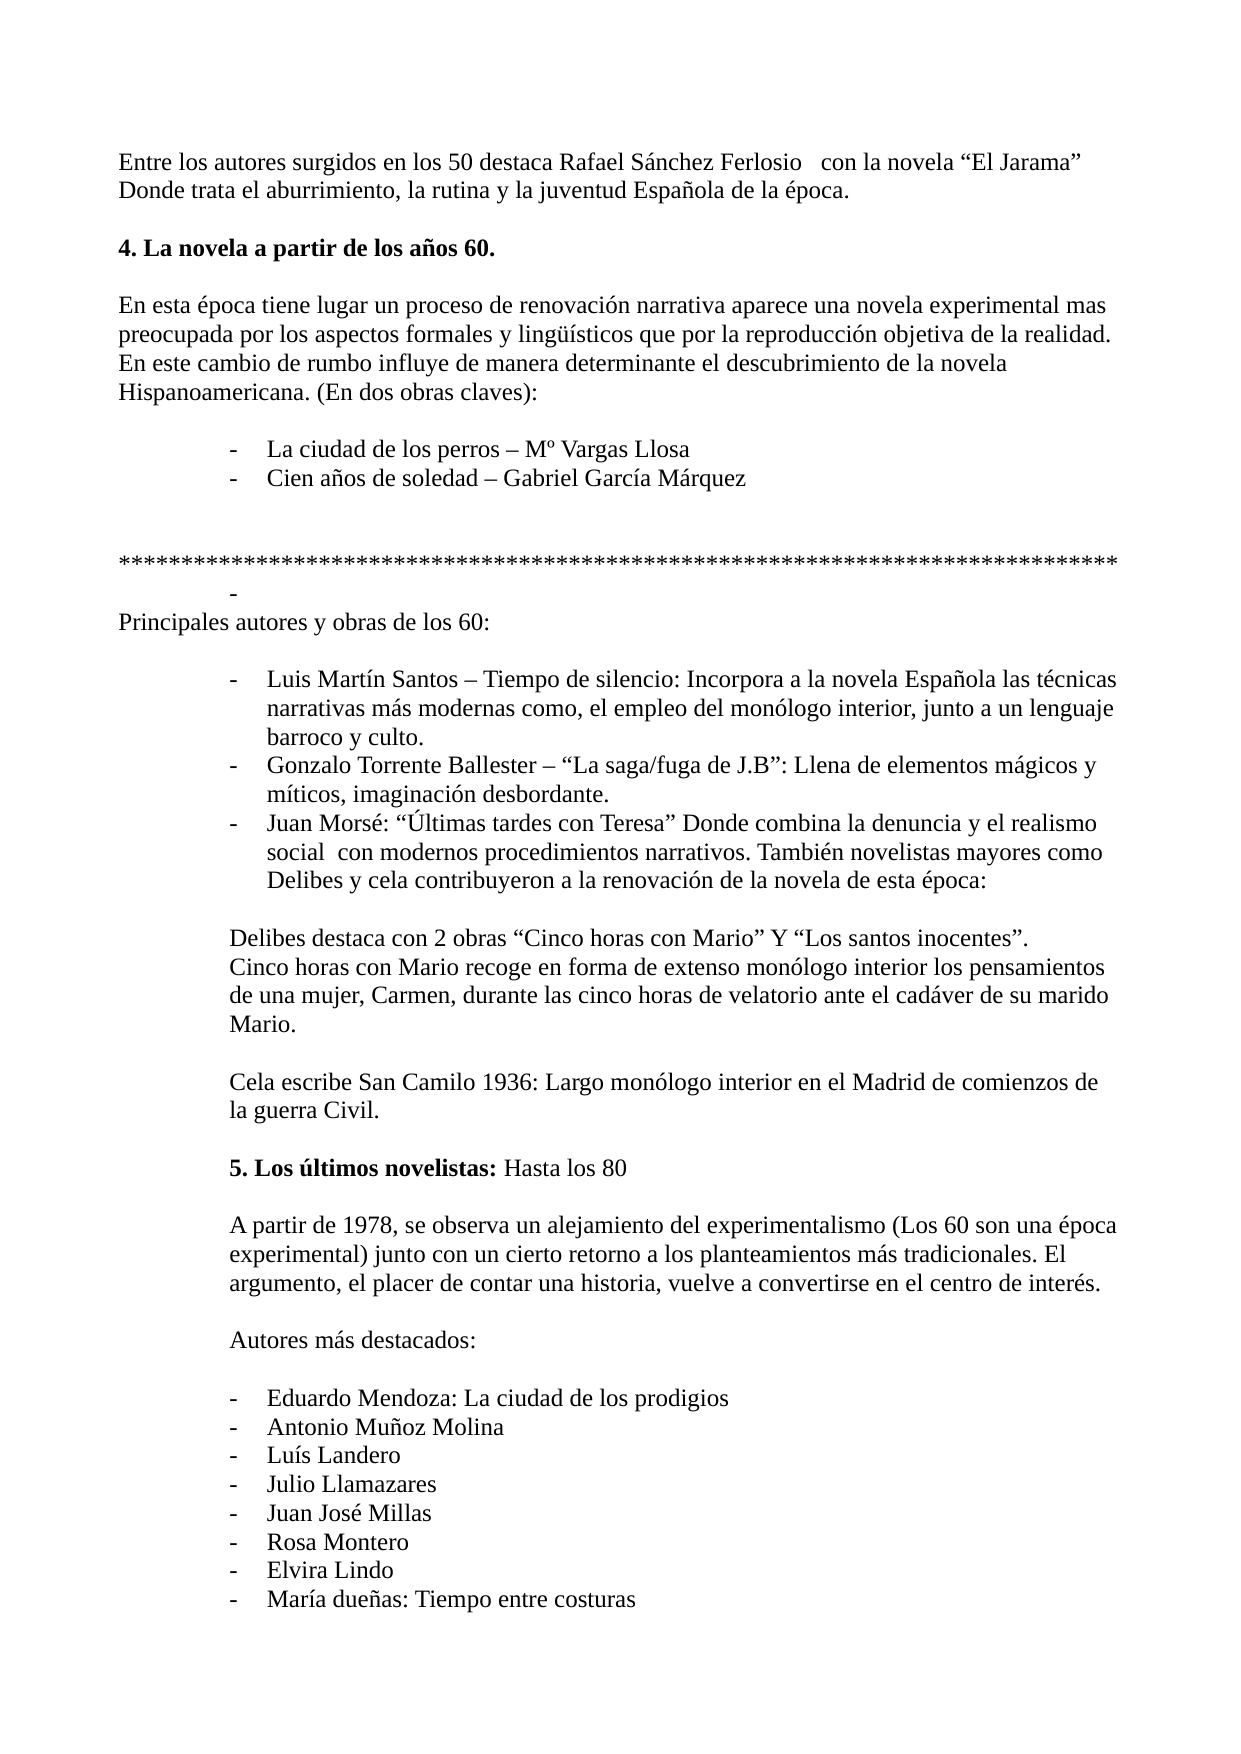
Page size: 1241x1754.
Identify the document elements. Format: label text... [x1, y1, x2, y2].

list Luis Martín Santos – Tiempo de silencio: Incorpora a la novela Española las técnicas narrativas más modernas como, el empleo del monólogo interior, junto a un lenguaje barroco y culto. [229, 664, 1122, 751]
text 5. Los últimos novelistas: Hasta los 80 [229, 1153, 1122, 1182]
list Juan Morsé: “Últimas tardes con Teresa” Donde combina la denuncia y el realismo social con modernos procedimientos narrativos. También novelistas mayores como Delibes y cela contribuyeron a la renovación de la novela de esta época: [229, 808, 1122, 894]
text Autores más destacados: [229, 1326, 1122, 1354]
text A partir de 1978, se observa un alejamiento del experimentalismo (Los 60 son una época experimental) junto con un cierto retorno a los planteamientos más tradicionales. El argumento, el placer de contar una historia, vuelve a convertirse en el centro de interés. [229, 1211, 1122, 1297]
text Principales autores y obras de los 60: [118, 607, 1122, 636]
text Cela escribe San Camilo 1936: Largo monólogo interior en el Madrid de comienzos de la guerra Civil. [229, 1067, 1122, 1124]
text Cinco horas con Mario recoge en forma de extenso monólogo interior los pensamientos de una mujer, Carmen, durante las cinco horas de velatorio ante el cadáver de su marido Mario. [229, 952, 1122, 1038]
list La ciudad de los perros – Mº Vargas Llosa [229, 434, 1122, 463]
list Julio Llamazares [229, 1469, 1122, 1498]
text ******************************************************************************** [118, 549, 1122, 578]
list María dueñas: Tiempo entre costuras [229, 1584, 1122, 1613]
list Elvira Lindo [229, 1556, 1122, 1584]
list Gonzalo Torrente Ballester – “La saga/fuga de J.B”: Llena de elementos mágicos y míticos, imaginación desbordante. [229, 751, 1122, 808]
list Eduardo Mendoza: La ciudad de los prodigios [229, 1383, 1122, 1412]
text Entre los autores surgidos en los 50 destaca Rafael Sánchez Ferlosio con la novela “El Jarama” Donde trata el aburrimiento, la rutina y la juventud Española de la época. [118, 147, 1122, 204]
list Juan José Millas [229, 1498, 1122, 1527]
list Cien años de soledad – Gabriel García Márquez [229, 463, 1122, 492]
text Delibes destaca con 2 obras “Cinco horas con Mario” Y “Los santos inocentes”. [229, 923, 1122, 952]
text 4. La novela a partir de los años 60. [118, 233, 1122, 262]
list Antonio Muñoz Molina [229, 1412, 1122, 1441]
list Rosa Montero [229, 1527, 1122, 1556]
list Luís Landero [229, 1441, 1122, 1469]
text En esta época tiene lugar un proceso de renovación narrativa aparece una novela experimental mas preocupada por los aspectos formales y lingüísticos que por la reproducción objetiva de la realidad. En este cambio de rumbo influye de manera determinante el descubrimiento de la novela Hispanoamericana. (En dos obras claves): [118, 291, 1122, 406]
